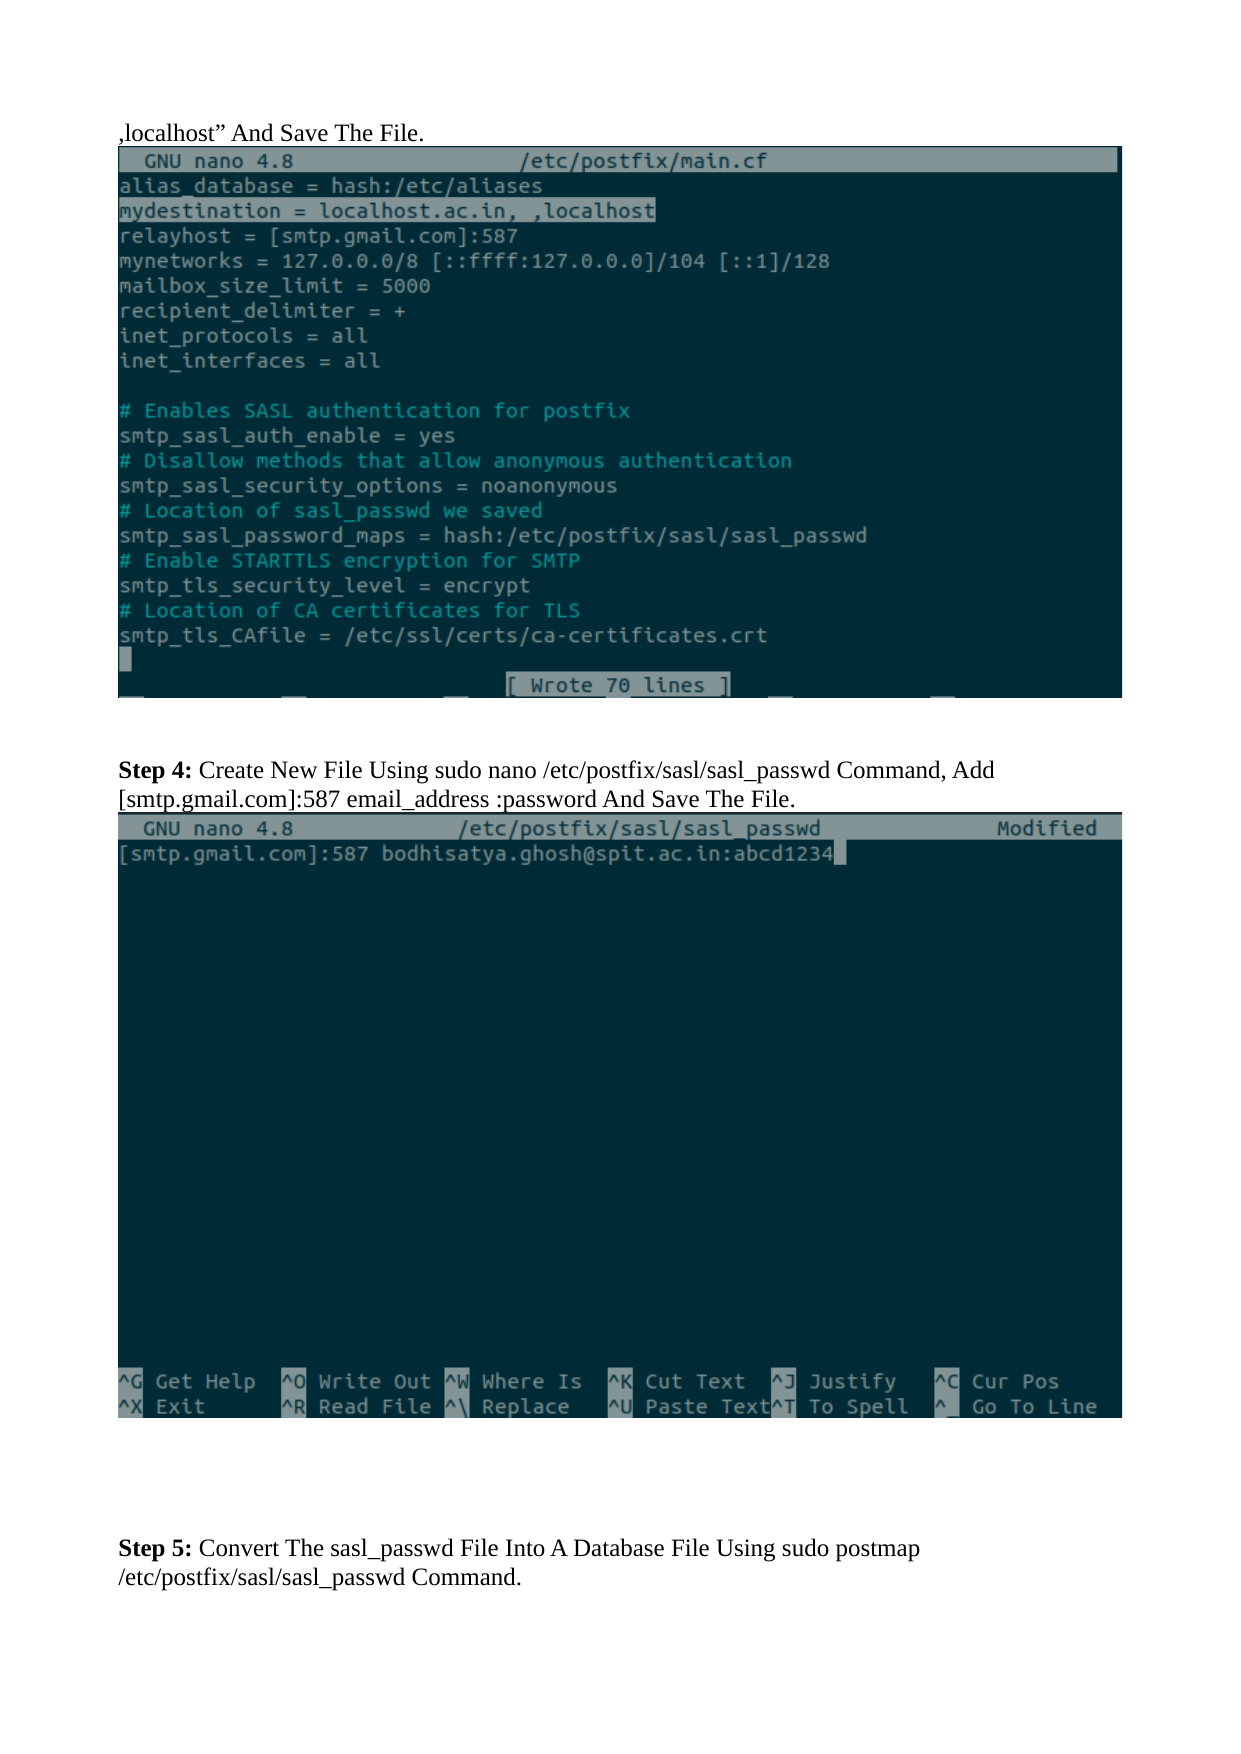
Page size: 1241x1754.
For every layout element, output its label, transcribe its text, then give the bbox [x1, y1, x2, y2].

picture [121, 582, 130, 592]
picture [322, 554, 329, 560]
picture [861, 1403, 883, 1418]
picture [287, 554, 292, 567]
picture [209, 557, 217, 564]
picture [310, 555, 317, 567]
picture [385, 557, 392, 567]
picture [333, 278, 342, 292]
picture [118, 812, 1123, 865]
picture [371, 532, 379, 542]
picture [545, 632, 554, 642]
picture [195, 307, 217, 317]
picture [673, 1374, 681, 1388]
picture [507, 608, 517, 617]
picture [633, 627, 643, 642]
picture [295, 532, 318, 542]
picture [659, 1378, 669, 1388]
picture [358, 328, 367, 342]
picture [783, 253, 791, 271]
picture [209, 353, 217, 367]
text Step 5: Convert The sasl_passwd File Into A Database File Using sudo postmap [118, 1533, 1122, 1562]
picture [220, 357, 230, 367]
picture [321, 278, 329, 292]
picture [986, 1378, 995, 1388]
picture [694, 632, 705, 642]
picture [121, 632, 130, 642]
picture [470, 632, 480, 642]
picture [283, 182, 293, 193]
picture [495, 582, 504, 596]
picture [132, 850, 141, 860]
picture [434, 253, 440, 272]
picture [658, 528, 666, 546]
picture [506, 672, 730, 698]
picture [647, 253, 652, 272]
picture [296, 278, 305, 292]
picture [333, 432, 342, 442]
picture [346, 307, 354, 317]
picture [632, 457, 636, 467]
picture [432, 432, 443, 442]
picture [358, 632, 368, 642]
picture [522, 1399, 531, 1413]
picture [549, 604, 554, 617]
picture [121, 182, 130, 193]
picture [558, 254, 567, 267]
picture [184, 482, 192, 492]
picture [274, 602, 281, 617]
picture [534, 254, 541, 267]
picture [158, 482, 168, 496]
picture [358, 1397, 367, 1413]
picture [146, 228, 155, 243]
picture [184, 303, 192, 317]
picture [371, 353, 379, 367]
picture [235, 554, 242, 561]
picture [118, 1368, 143, 1418]
picture [935, 1368, 959, 1418]
picture [520, 482, 529, 492]
picture [1074, 1403, 1083, 1413]
picture [346, 1374, 355, 1388]
picture [533, 528, 542, 542]
picture [209, 432, 217, 442]
picture [158, 1400, 167, 1413]
picture [421, 1403, 431, 1413]
picture [134, 178, 142, 193]
picture [296, 482, 304, 492]
picture [158, 532, 168, 546]
picture [122, 404, 131, 417]
picture [496, 1403, 506, 1413]
picture [471, 532, 479, 542]
picture [234, 561, 242, 567]
text /etc/postfix/sasl/sasl_passwd Command. [118, 1562, 1122, 1591]
picture [557, 407, 567, 417]
picture [622, 846, 631, 860]
picture [448, 603, 454, 617]
picture [497, 602, 505, 617]
picture [1086, 1403, 1097, 1413]
picture [508, 482, 517, 492]
picture [721, 253, 727, 272]
picture [483, 178, 492, 193]
picture [221, 328, 230, 342]
picture [433, 627, 442, 642]
picture [836, 1378, 845, 1388]
picture [133, 307, 155, 317]
picture [445, 526, 454, 542]
picture [811, 1375, 820, 1388]
picture [470, 178, 479, 193]
picture [200, 553, 205, 567]
picture [158, 632, 168, 646]
picture [309, 254, 317, 267]
picture [359, 507, 367, 521]
picture [332, 254, 343, 267]
picture [1000, 1378, 1008, 1388]
picture [460, 228, 465, 247]
picture [371, 177, 379, 193]
picture [710, 850, 719, 860]
picture [382, 254, 393, 267]
picture [345, 232, 354, 247]
picture [233, 278, 242, 292]
picture [458, 457, 467, 467]
picture [521, 850, 531, 865]
picture [396, 253, 404, 271]
picture [496, 457, 504, 467]
picture [220, 607, 230, 617]
picture [147, 528, 155, 542]
picture [333, 177, 342, 193]
picture [233, 846, 242, 860]
picture [562, 554, 567, 567]
picture [360, 607, 367, 617]
picture [408, 482, 429, 492]
picture [521, 628, 529, 646]
picture [796, 254, 803, 267]
picture [510, 557, 516, 567]
picture [582, 457, 586, 467]
picture [308, 303, 317, 317]
picture [697, 1403, 707, 1413]
picture [374, 603, 379, 617]
picture [608, 482, 616, 492]
picture [184, 532, 192, 542]
picture [358, 353, 367, 367]
picture [370, 557, 379, 563]
picture [308, 228, 317, 243]
picture [359, 428, 367, 442]
picture [532, 507, 537, 517]
picture [533, 182, 542, 193]
picture [183, 1374, 191, 1388]
picture [320, 1375, 331, 1388]
picture [184, 353, 192, 367]
picture [358, 182, 367, 193]
picture [171, 253, 180, 267]
picture [133, 232, 143, 243]
picture [358, 482, 368, 492]
picture [370, 1378, 381, 1388]
picture [283, 532, 292, 542]
picture [597, 457, 604, 467]
picture [158, 432, 168, 446]
picture [270, 850, 279, 860]
picture [283, 427, 292, 442]
picture [221, 282, 230, 292]
picture [521, 578, 529, 592]
picture [559, 528, 566, 546]
picture [158, 257, 168, 267]
picture [844, 526, 866, 542]
picture [321, 532, 329, 542]
picture [146, 178, 155, 193]
picture [386, 603, 392, 617]
picture [199, 453, 205, 467]
picture [886, 1378, 895, 1392]
picture [246, 846, 254, 860]
picture [358, 285, 368, 291]
picture [221, 428, 230, 442]
picture [509, 1403, 519, 1418]
picture [333, 1403, 343, 1413]
picture [283, 278, 292, 292]
picture [372, 407, 378, 416]
picture [823, 1378, 832, 1388]
picture [560, 850, 568, 860]
picture [396, 228, 404, 243]
picture [385, 403, 392, 417]
picture [384, 478, 392, 492]
picture [209, 532, 217, 542]
text [smtp.gmail.com]:587 email_address :password And Save The File. [118, 784, 1122, 812]
picture [121, 353, 130, 367]
picture [209, 482, 217, 492]
picture [345, 608, 355, 617]
picture [458, 607, 467, 614]
picture [672, 850, 681, 860]
picture [233, 629, 256, 642]
picture [597, 403, 605, 417]
picture [146, 478, 155, 492]
picture [133, 432, 144, 442]
picture [772, 845, 782, 860]
picture [157, 1375, 180, 1388]
picture [345, 357, 355, 367]
picture [686, 1399, 694, 1413]
picture [258, 332, 268, 342]
picture [359, 847, 368, 860]
picture [457, 182, 467, 193]
picture [308, 432, 318, 442]
picture [221, 178, 230, 193]
picture [409, 557, 417, 571]
picture [196, 332, 205, 342]
picture [121, 328, 130, 342]
picture [548, 459, 554, 468]
picture [422, 1374, 430, 1388]
picture [534, 1378, 544, 1388]
picture [697, 453, 704, 467]
picture [569, 632, 579, 642]
picture [195, 177, 205, 193]
picture [267, 457, 280, 467]
picture [899, 1399, 907, 1413]
picture [122, 554, 131, 567]
picture [295, 307, 306, 317]
picture [683, 628, 691, 642]
picture [185, 457, 192, 467]
picture [772, 253, 777, 272]
picture [120, 148, 1117, 172]
picture [333, 853, 342, 860]
picture [360, 453, 367, 467]
picture [521, 407, 529, 417]
picture [250, 554, 255, 567]
picture [532, 482, 554, 492]
picture [160, 557, 167, 567]
picture [861, 1374, 870, 1388]
picture [748, 1403, 757, 1413]
picture [233, 182, 242, 193]
picture [220, 507, 230, 517]
picture [710, 1378, 720, 1388]
picture [221, 478, 230, 492]
picture [146, 257, 155, 267]
picture [321, 582, 330, 596]
picture [436, 453, 442, 467]
picture [595, 532, 604, 542]
picture [171, 307, 181, 321]
picture [185, 607, 192, 617]
picture [273, 503, 281, 517]
picture [647, 1400, 657, 1413]
picture [147, 578, 155, 592]
picture [333, 307, 343, 317]
picture [272, 404, 279, 410]
picture [483, 1400, 493, 1413]
picture [396, 307, 405, 317]
picture [446, 432, 454, 442]
picture [495, 182, 504, 193]
picture [596, 632, 604, 642]
picture [184, 432, 192, 442]
picture [509, 528, 517, 546]
picture [134, 257, 143, 272]
picture [1012, 1400, 1021, 1413]
picture [485, 553, 493, 567]
picture [209, 232, 217, 243]
picture [407, 254, 417, 267]
picture [795, 532, 816, 546]
picture [761, 1368, 796, 1418]
picture [283, 482, 292, 492]
picture [333, 332, 342, 342]
picture [534, 1403, 543, 1413]
picture [508, 253, 518, 267]
picture [411, 603, 417, 617]
picture [300, 554, 305, 567]
picture [783, 457, 790, 466]
picture [122, 232, 130, 242]
picture [309, 478, 317, 492]
picture [395, 279, 430, 292]
picture [122, 504, 131, 517]
picture [371, 628, 379, 642]
picture [347, 627, 354, 646]
picture [183, 227, 192, 242]
picture [745, 632, 754, 642]
picture [874, 1373, 883, 1388]
picture [310, 407, 317, 417]
picture [295, 232, 306, 242]
picture [158, 846, 166, 860]
picture [483, 482, 492, 492]
picture [159, 353, 167, 367]
picture [296, 254, 304, 267]
picture [399, 602, 405, 617]
picture [196, 482, 205, 492]
picture [182, 257, 206, 267]
picture [296, 357, 305, 367]
picture [721, 528, 729, 546]
picture [769, 457, 779, 467]
picture [259, 627, 268, 642]
picture [495, 482, 505, 492]
picture [283, 332, 292, 342]
picture [195, 232, 206, 243]
picture [258, 307, 268, 317]
picture [396, 578, 404, 592]
picture [120, 647, 131, 671]
picture [358, 532, 368, 542]
picture [233, 332, 255, 342]
picture [359, 407, 367, 417]
picture [659, 457, 666, 467]
picture [582, 254, 593, 267]
picture [295, 632, 305, 642]
picture [282, 850, 306, 860]
picture [321, 360, 330, 366]
picture [345, 558, 355, 567]
text ,localhost” And Save The File. [118, 118, 1122, 146]
picture [396, 435, 405, 441]
picture [283, 232, 292, 243]
picture [270, 554, 278, 567]
picture [546, 1403, 556, 1413]
picture [559, 604, 567, 617]
picture [673, 1403, 681, 1413]
picture [446, 628, 454, 646]
picture [396, 532, 404, 542]
picture [434, 846, 443, 860]
picture [370, 582, 380, 592]
picture [723, 1400, 732, 1413]
picture [457, 632, 467, 642]
picture [483, 526, 492, 542]
picture [770, 528, 779, 542]
picture [320, 457, 325, 467]
picture [645, 532, 654, 542]
picture [671, 254, 679, 267]
picture [371, 482, 381, 496]
picture [122, 307, 130, 317]
picture [159, 303, 167, 317]
picture [572, 1378, 581, 1388]
picture [208, 182, 217, 193]
picture [221, 252, 230, 267]
picture [545, 254, 554, 267]
picture [534, 457, 542, 467]
picture [647, 453, 654, 467]
picture [1024, 1375, 1034, 1388]
picture [372, 453, 379, 467]
picture [383, 844, 418, 860]
picture [572, 844, 581, 860]
picture [171, 277, 193, 292]
picture [433, 482, 442, 492]
picture [272, 228, 278, 247]
picture [209, 582, 217, 592]
picture [458, 507, 467, 517]
picture [446, 403, 450, 413]
picture [184, 628, 192, 642]
picture [285, 454, 292, 467]
picture [396, 1399, 405, 1413]
picture [382, 582, 393, 592]
picture [748, 845, 769, 860]
picture [285, 405, 292, 417]
picture [171, 232, 180, 247]
picture [222, 407, 230, 416]
picture [284, 254, 292, 267]
picture [1050, 1378, 1058, 1388]
picture [811, 847, 820, 860]
picture [409, 1399, 417, 1413]
picture [346, 427, 356, 442]
picture [407, 182, 418, 193]
picture [198, 503, 205, 517]
picture [158, 582, 168, 596]
picture [432, 182, 442, 193]
picture [695, 254, 704, 267]
picture [396, 478, 404, 492]
picture [735, 850, 744, 860]
picture [334, 1378, 342, 1388]
picture [458, 582, 467, 592]
picture [608, 628, 616, 642]
picture [546, 407, 554, 421]
picture [508, 632, 517, 642]
picture [271, 303, 280, 317]
picture [383, 532, 393, 546]
picture [146, 332, 156, 342]
picture [147, 454, 152, 467]
picture [660, 850, 669, 860]
picture [621, 528, 630, 542]
picture [382, 632, 392, 642]
picture [271, 532, 280, 542]
picture [159, 328, 167, 342]
picture [446, 850, 455, 860]
picture [471, 253, 480, 267]
picture [122, 604, 131, 617]
picture [271, 182, 280, 193]
picture [172, 407, 180, 417]
picture [208, 332, 218, 342]
picture [196, 627, 205, 642]
picture [747, 453, 754, 467]
picture [586, 403, 591, 417]
picture [245, 302, 255, 317]
picture [508, 229, 517, 242]
picture [759, 254, 766, 267]
picture [798, 847, 807, 860]
picture [1024, 1403, 1034, 1413]
picture [571, 554, 579, 567]
picture [496, 628, 504, 642]
picture [507, 407, 517, 417]
picture [320, 1400, 330, 1413]
picture [183, 332, 193, 346]
picture [207, 850, 229, 860]
picture [134, 357, 142, 367]
picture [558, 482, 567, 496]
picture [470, 582, 479, 592]
picture [245, 582, 267, 592]
picture [734, 457, 741, 467]
picture [849, 1374, 857, 1388]
picture [194, 850, 204, 865]
picture [121, 846, 127, 865]
picture [159, 278, 167, 292]
picture [196, 432, 205, 442]
picture [645, 627, 654, 642]
picture [209, 632, 217, 642]
picture [445, 582, 455, 592]
picture [371, 310, 380, 316]
picture [423, 457, 429, 467]
picture [698, 1375, 707, 1388]
picture [359, 1374, 367, 1388]
picture [308, 282, 318, 292]
picture [522, 1378, 530, 1388]
picture [270, 357, 280, 367]
picture [370, 432, 380, 442]
picture [133, 482, 144, 492]
picture [708, 528, 716, 542]
picture [483, 632, 492, 642]
picture [1062, 1399, 1071, 1413]
picture [682, 254, 692, 267]
picture [670, 457, 679, 467]
picture [682, 532, 691, 542]
picture [196, 357, 205, 367]
picture [347, 402, 353, 417]
picture [745, 532, 754, 542]
picture [196, 532, 205, 542]
picture [635, 846, 644, 860]
picture [420, 232, 429, 243]
picture [199, 403, 205, 417]
picture [258, 482, 280, 492]
picture [334, 847, 342, 853]
picture [570, 482, 604, 492]
picture [483, 253, 493, 267]
picture [570, 532, 593, 546]
picture [670, 532, 679, 542]
picture [122, 454, 130, 467]
picture [621, 627, 629, 642]
picture [848, 1400, 857, 1413]
picture [308, 335, 318, 341]
picture [544, 532, 554, 542]
picture [483, 229, 492, 243]
picture [820, 532, 829, 542]
picture [399, 453, 404, 467]
picture [121, 482, 130, 492]
picture [146, 357, 156, 367]
picture [258, 357, 267, 367]
picture [633, 528, 641, 542]
picture [184, 578, 192, 592]
picture [534, 845, 543, 860]
picture [433, 232, 456, 243]
picture [420, 432, 429, 446]
picture [973, 1375, 983, 1388]
picture [198, 603, 205, 617]
picture [170, 850, 180, 864]
picture [271, 328, 280, 342]
picture [384, 1400, 392, 1413]
picture [436, 553, 442, 567]
picture [396, 628, 404, 646]
picture [245, 1378, 255, 1392]
picture [423, 407, 429, 417]
picture [171, 182, 180, 193]
picture [358, 582, 368, 592]
picture [658, 253, 666, 271]
picture [321, 478, 330, 492]
picture [458, 485, 467, 491]
picture [357, 254, 368, 267]
picture [234, 257, 242, 267]
picture [508, 182, 517, 193]
picture [121, 432, 130, 442]
picture [459, 557, 467, 567]
picture [346, 1403, 355, 1413]
picture [723, 1378, 732, 1388]
picture [708, 632, 716, 642]
picture [459, 850, 468, 860]
picture [561, 1375, 568, 1388]
picture [458, 532, 467, 542]
picture [408, 632, 417, 642]
picture [345, 182, 355, 193]
picture [458, 407, 467, 417]
picture [973, 1400, 997, 1413]
picture [497, 850, 506, 860]
picture [787, 847, 794, 860]
picture [807, 254, 816, 267]
picture [121, 257, 131, 267]
picture [246, 482, 255, 492]
picture [1036, 1378, 1047, 1388]
picture [698, 846, 706, 860]
picture [321, 232, 331, 247]
picture [610, 850, 620, 864]
picture [607, 254, 617, 267]
picture [158, 182, 167, 193]
picture [358, 232, 379, 243]
picture [158, 232, 167, 243]
picture [209, 257, 217, 267]
picture [220, 457, 230, 467]
picture [196, 1399, 204, 1413]
picture [258, 260, 268, 266]
picture [281, 1368, 306, 1418]
picture [733, 532, 741, 542]
picture [246, 432, 255, 442]
picture [483, 1375, 494, 1388]
picture [183, 1399, 191, 1413]
picture [221, 303, 230, 317]
picture [311, 846, 316, 865]
picture [345, 847, 355, 860]
picture [660, 1403, 669, 1413]
picture [121, 532, 130, 542]
picture [509, 457, 517, 467]
picture [383, 279, 392, 292]
picture [534, 554, 541, 560]
picture [483, 582, 492, 592]
picture [832, 532, 841, 542]
picture [207, 1375, 230, 1388]
picture [221, 228, 230, 243]
picture [271, 627, 280, 642]
picture [120, 178, 655, 222]
picture [209, 407, 217, 417]
picture [684, 457, 691, 467]
picture [333, 482, 342, 496]
picture [823, 1403, 833, 1413]
picture [1050, 1400, 1058, 1413]
picture [309, 578, 317, 592]
picture [422, 501, 429, 517]
picture [196, 282, 205, 292]
text Step 4: Create New File Using sudo nano /etc/postfix/sasl/sasl_passwd Command, Add [118, 755, 1122, 784]
picture [819, 254, 829, 267]
picture [657, 632, 666, 642]
picture [133, 632, 144, 642]
picture [258, 432, 267, 442]
picture [395, 1375, 418, 1388]
picture [758, 628, 766, 642]
picture [296, 578, 305, 592]
picture [520, 182, 530, 193]
picture [472, 846, 480, 860]
picture [521, 507, 529, 517]
picture [234, 582, 242, 592]
picture [170, 1403, 179, 1413]
picture [559, 1403, 569, 1413]
picture [811, 1400, 820, 1413]
picture [346, 578, 354, 592]
picture [735, 1403, 745, 1413]
picture [221, 528, 230, 542]
picture [421, 179, 429, 193]
picture [608, 1368, 633, 1418]
picture [321, 303, 329, 317]
picture [246, 532, 256, 546]
picture [383, 228, 392, 243]
picture [235, 507, 242, 517]
picture [695, 532, 704, 542]
picture [435, 403, 442, 417]
picture [608, 528, 616, 542]
picture [333, 526, 342, 542]
picture [521, 607, 529, 617]
picture [233, 1373, 242, 1388]
picture [572, 604, 579, 611]
picture [632, 254, 642, 267]
picture [246, 177, 267, 193]
picture [146, 278, 155, 292]
picture [497, 1372, 506, 1388]
picture [270, 582, 280, 592]
picture [271, 428, 280, 442]
picture [258, 282, 268, 292]
picture [571, 612, 579, 617]
picture [562, 457, 567, 467]
picture [258, 532, 267, 542]
picture [520, 532, 530, 542]
picture [284, 627, 292, 642]
picture [359, 557, 367, 567]
picture [758, 532, 766, 542]
picture [297, 452, 305, 467]
picture [144, 850, 155, 860]
picture [508, 582, 518, 596]
picture [308, 185, 318, 191]
picture [509, 1378, 519, 1388]
picture [736, 1374, 744, 1388]
picture [335, 457, 342, 467]
picture [732, 632, 741, 642]
picture [335, 403, 342, 417]
picture [246, 353, 256, 367]
picture [247, 282, 254, 292]
picture [133, 582, 144, 592]
picture [284, 582, 292, 592]
picture [421, 844, 430, 860]
picture [321, 432, 330, 442]
picture [147, 628, 155, 642]
picture [532, 632, 542, 642]
picture [337, 503, 342, 517]
picture [246, 235, 255, 241]
picture [134, 332, 142, 342]
picture [424, 553, 429, 567]
picture [196, 578, 205, 592]
picture [484, 850, 493, 864]
picture [886, 1399, 895, 1413]
picture [495, 229, 504, 243]
picture [121, 282, 142, 292]
picture [496, 253, 505, 267]
picture [584, 847, 606, 865]
picture [146, 428, 155, 442]
picture [647, 1375, 657, 1388]
picture [497, 403, 505, 417]
picture [234, 357, 242, 367]
picture [283, 303, 292, 317]
picture [445, 1368, 469, 1418]
picture [421, 632, 429, 642]
picture [283, 357, 293, 367]
picture [582, 632, 592, 642]
picture [133, 532, 144, 542]
picture [346, 328, 354, 342]
picture [546, 850, 557, 860]
picture [670, 632, 679, 642]
